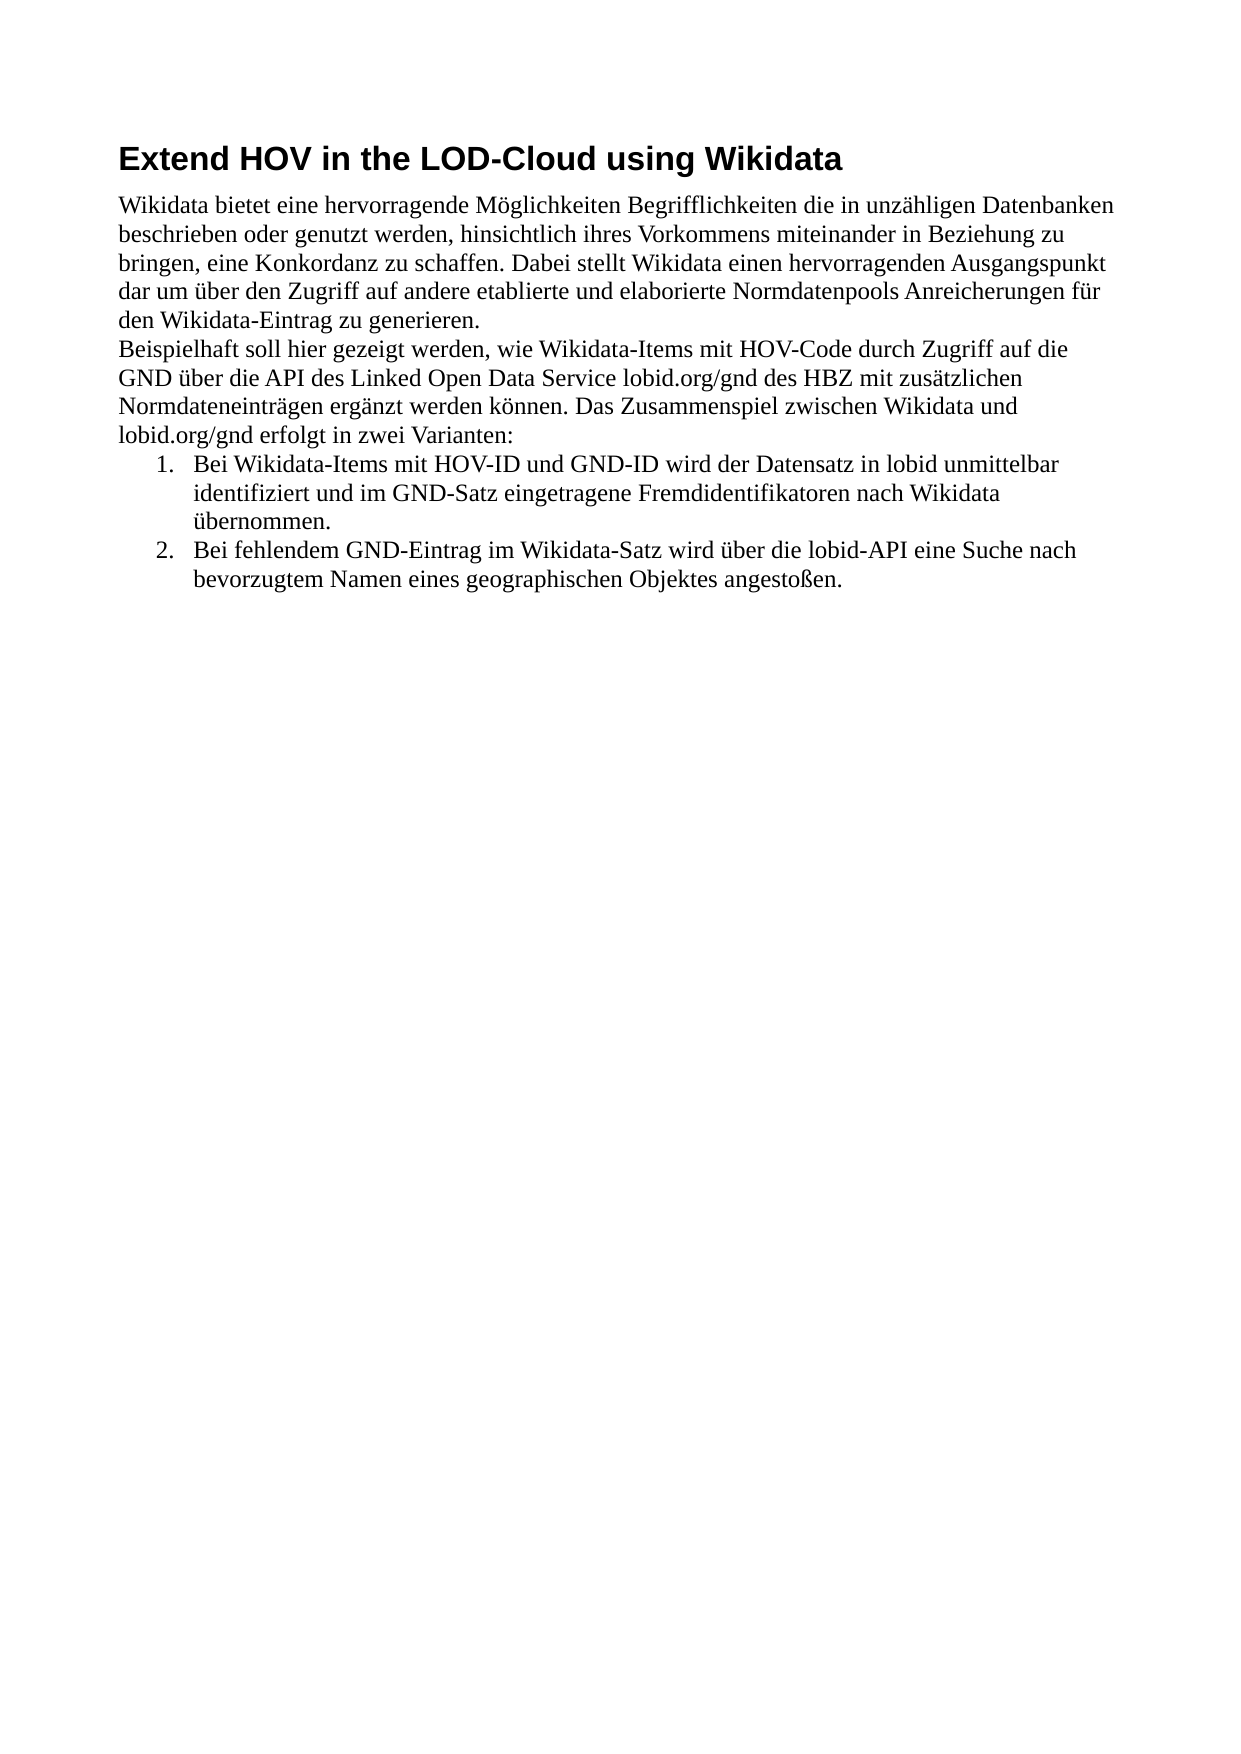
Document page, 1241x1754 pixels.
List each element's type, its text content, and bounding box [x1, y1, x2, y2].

text Beispielhaft soll hier gezeigt werden, wie Wikidata-Items mit HOV-Code durch Zugriff auf die GND über die API des Linked Open Data Service lobid.org/gnd des HBZ mit zusätzlichen Normdateneinträgen ergänzt werden können. Das Zusammenspiel zwischen Wikidata und lobid.org/gnd erfolgt in zwei Varianten: [118, 334, 1122, 449]
subtitle Extend HOV in the LOD-Cloud using Wikidata [118, 139, 1122, 178]
list Bei Wikidata-Items mit HOV-ID und GND-ID wird der Datensatz in lobid unmittelbar identifiziert und im GND-Satz eingetragene Fremdidentifikatoren nach Wikidata übernommen. [156, 449, 1122, 535]
text Wikidata bietet eine hervorragende Möglichkeiten Begrifflichkeiten die in unzähligen Datenbanken beschrieben oder genutzt werden, hinsichtlich ihres Vorkommens miteinander in Beziehung zu bringen, eine Konkordanz zu schaffen. Dabei stellt Wikidata einen hervorragenden Ausgangspunkt dar um über den Zugriff auf andere etablierte und elaborierte Normdatenpools Anreicherungen für den Wikidata-Eintrag zu generieren. [118, 190, 1122, 334]
list Bei fehlendem GND-Eintrag im Wikidata-Satz wird über die lobid-API eine Suche nach bevorzugtem Namen eines geographischen Objektes angestoßen. [156, 535, 1122, 593]
